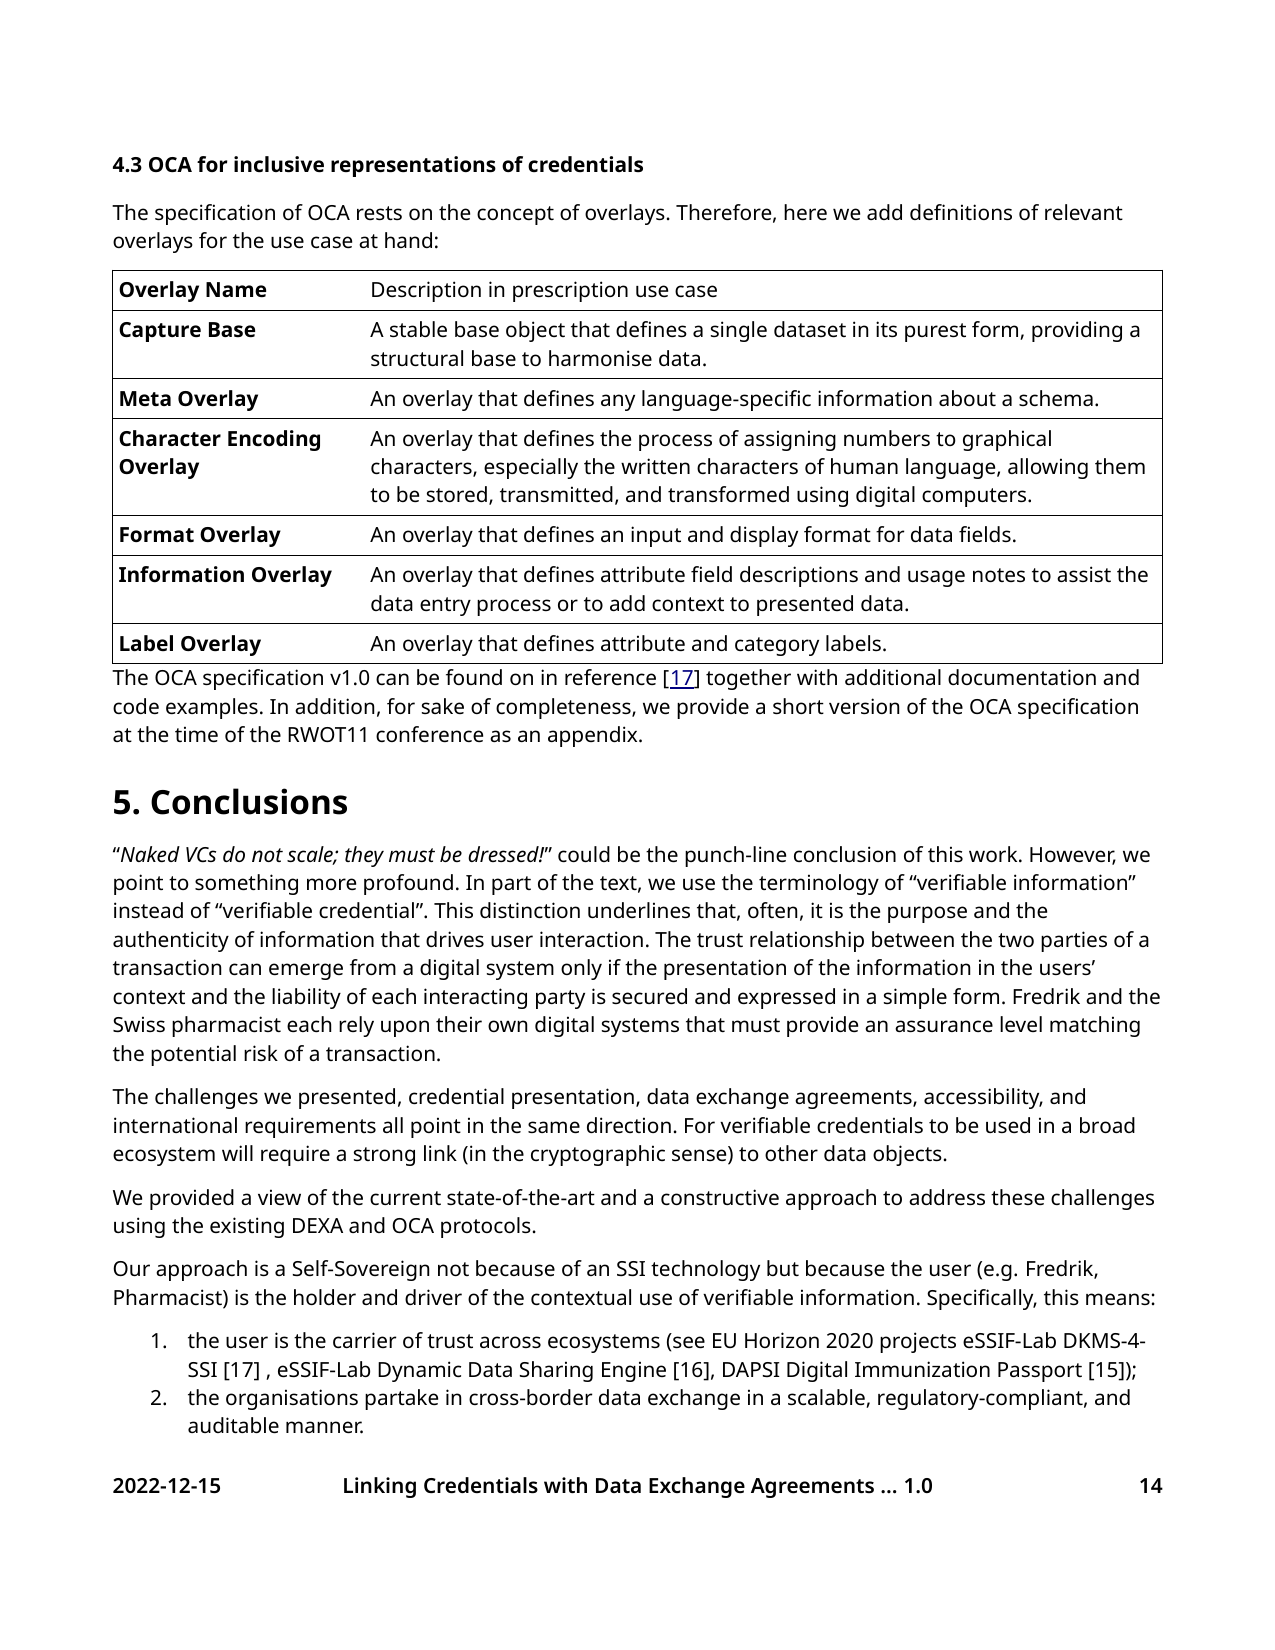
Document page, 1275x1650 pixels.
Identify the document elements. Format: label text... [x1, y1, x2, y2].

text The OCA specification v1.0 can be found on in reference [17] together with additional documentation and code examples. In addition, for sake of completeness, we provide a short version of the OCA specification at the time of the RWOT11 conference as an appendix. [112, 664, 1162, 749]
subtitle 5. Conclusions [112, 779, 1162, 824]
table_cell Label Overlay [113, 624, 364, 663]
text We provided a view of the current state-of-the-art and a constructive approach to address these challenges using the existing DEXA and OCA protocols. [112, 1183, 1162, 1239]
table_cell Meta Overlay [113, 379, 364, 418]
table_header Overlay Name [113, 271, 364, 309]
table_cell An overlay that defines an input and display format for data fields. [364, 516, 1162, 555]
table_cell An overlay that defines attribute field descriptions and usage notes to assist the data entry process or to add context to presented data. [364, 556, 1162, 623]
list the organisations partake in cross-border data exchange in a scalable, regulatory-compliant, and auditable manner. [150, 1383, 1162, 1440]
table_cell Information Overlay [113, 556, 364, 623]
table_cell Character Encoding Overlay [113, 419, 364, 515]
text The specification of OCA rests on the concept of overlays. Therefore, here we add definitions of relevant overlays for the use case at hand: [112, 198, 1162, 254]
table_header Description in prescription use case [364, 271, 1162, 309]
text “Naked VCs do not scale; they must be dressed!” could be the punch-line conclusion of this work. However, we point to something more profound. In part of the text, we use the terminology of “verifiable information” instead of “verifiable credential”. This distinction underlines that, often, it is the purpose and the authenticity of information that drives user interaction. The trust relationship between the two parties of a transaction can emerge from a digital system only if the presentation of the information in the users’ context and the liability of each interacting party is secured and expressed in a simple form. Fredrik and the Swiss pharmacist each rely upon their own digital systems that must provide an assurance level matching the potential risk of a transaction. [112, 840, 1162, 1067]
table_cell Capture Base [113, 311, 364, 378]
table_cell An overlay that defines the process of assigning numbers to graphical characters, especially the written characters of human language, allowing them to be stored, transmitted, and transformed using digital computers. [364, 419, 1162, 515]
subtitle 4.3 OCA for inclusive representations of credentials [112, 150, 1162, 178]
table_cell An overlay that defines attribute and category labels. [364, 624, 1162, 663]
text The challenges we presented, credential presentation, data exchange agreements, accessibility, and international requirements all point in the same direction. For verifiable credentials to be used in a broad ecosystem will require a strong link (in the cryptographic sense) to other data objects. [112, 1082, 1162, 1168]
table_cell Format Overlay [113, 516, 364, 555]
table_cell An overlay that defines any language-specific information about a schema. [364, 379, 1162, 418]
table_cell A stable base object that defines a single dataset in its purest form, providing a structural base to harmonise data. [364, 311, 1162, 378]
text Our approach is a Self-Sovereign not because of an SSI technology but because the user (e.g. Fredrik, Pharmacist) is the holder and driver of the contextual use of verifiable information. Specifically, this means: [112, 1254, 1162, 1311]
list the user is the carrier of trust across ecosystems (see EU Horizon 2020 projects eSSIF-Lab DKMS-4-SSI [17] , eSSIF-Lab Dynamic Data Sharing Engine [16], DAPSI Digital Immunization Passport [15]); [150, 1326, 1162, 1383]
